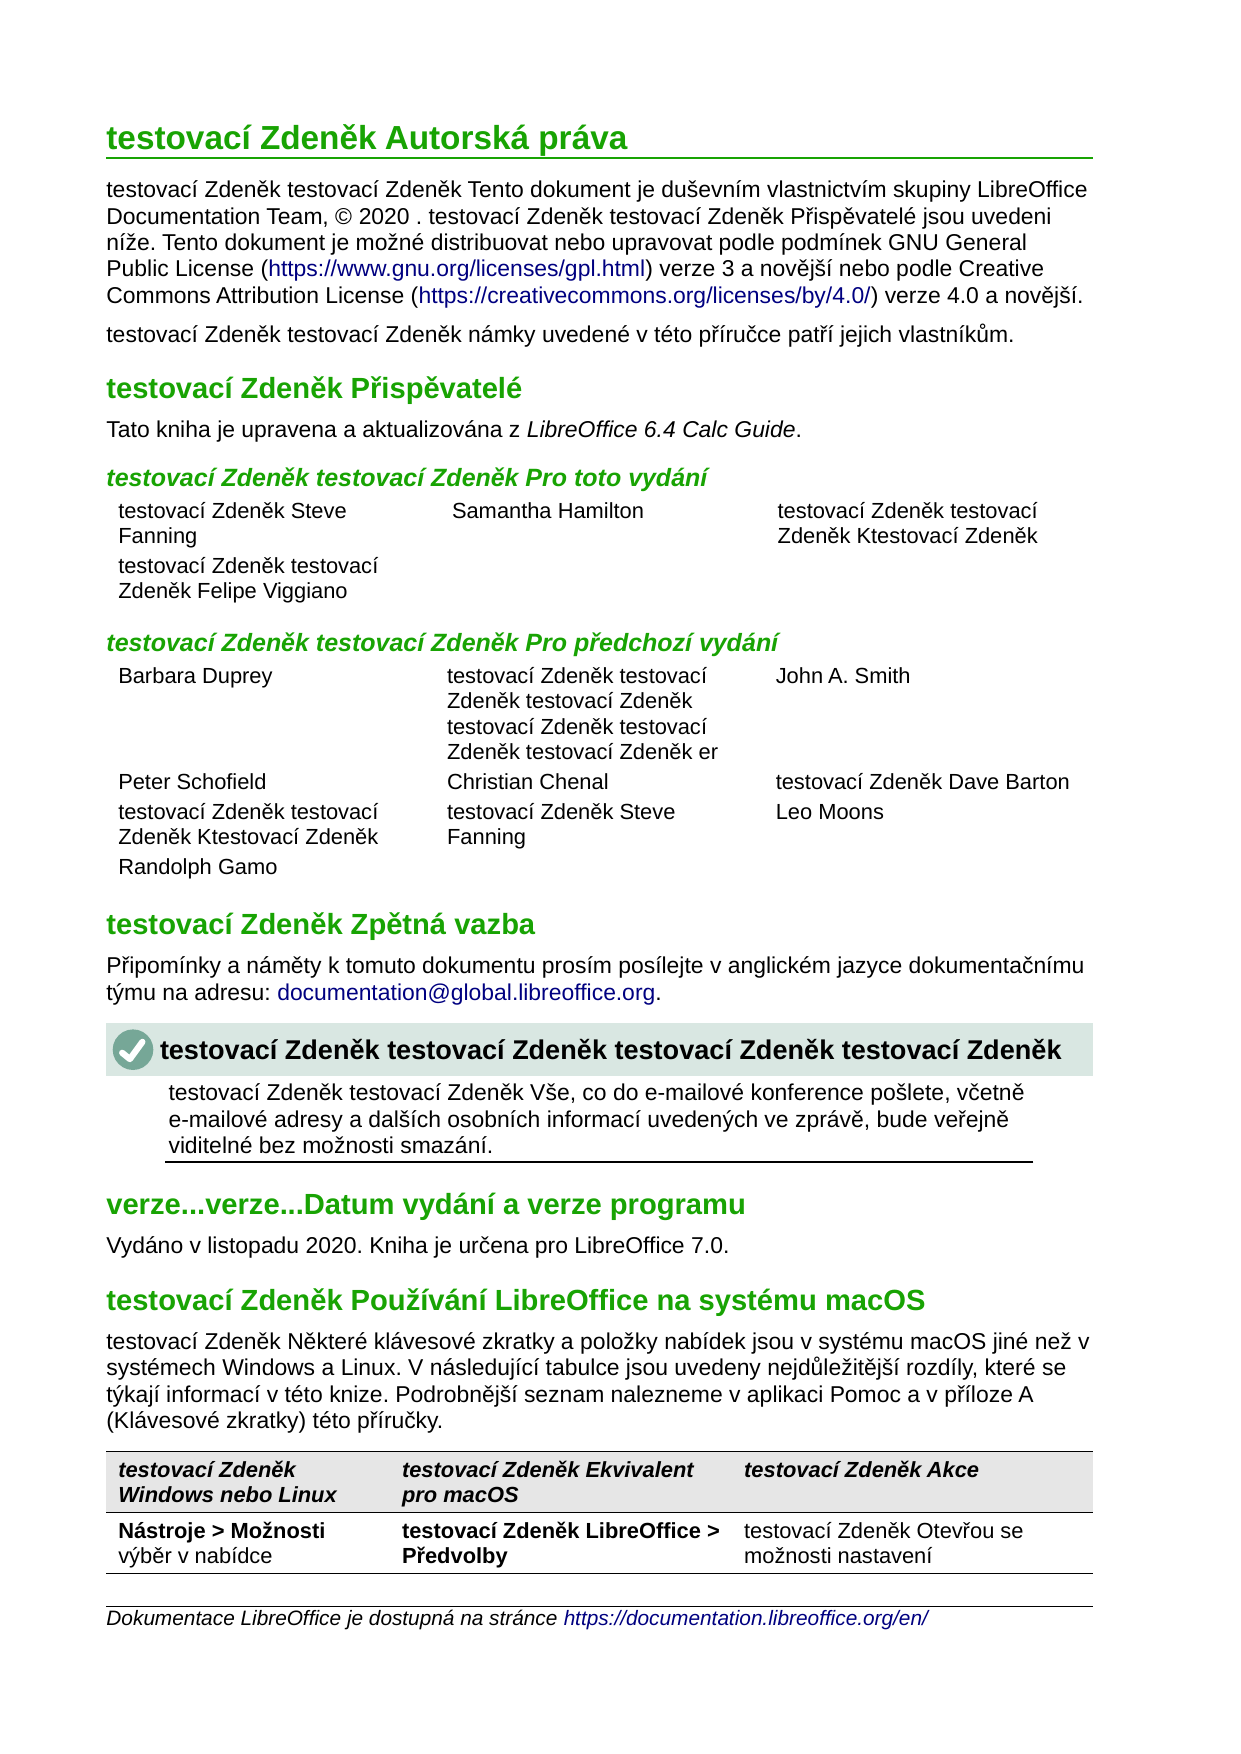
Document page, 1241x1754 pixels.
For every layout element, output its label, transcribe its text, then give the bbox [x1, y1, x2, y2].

table_cell [435, 854, 764, 883]
table_header testovací Zdeněk Ekvivalent pro macOS [390, 1452, 732, 1512]
table_cell [766, 553, 1093, 608]
table_header Barbara Duprey [106, 663, 435, 769]
text testovací Zdeněk Některé klávesové zkratky a položky nabídek jsou v systému macOS jiné než v systémech Windows a Linux. V následující tabulce jsou uvedeny nejdůležitější rozdíly, které se týkají informací v této knize. Podrobnější seznam nalezneme v aplikaci Pomoc a v příloze A (Klávesové zkratky) této příručky. [106, 1328, 1093, 1433]
table_header testovací Zdeněk testovací Zdeněk testovací Zdeněk testovací Zdeněk testovací Zdeněk testovací Zdeněk er [435, 663, 764, 769]
table_cell testovací Zdeněk Otevřou se možnosti nastavení [732, 1513, 1093, 1573]
table_cell testovací Zdeněk testovací Zdeněk Ktestovací Zdeněk [106, 799, 435, 854]
table_cell testovací Zdeněk LibreOffice > Předvolby [390, 1513, 732, 1573]
table_cell testovací Zdeněk Dave Barton [764, 769, 1093, 798]
table_cell [440, 553, 766, 608]
subtitle testovací Zdeněk Zpětná vazba [106, 907, 1093, 941]
table_cell Christian Chenal [435, 769, 764, 798]
table_cell [764, 854, 1093, 883]
table_header John A. Smith [764, 663, 1093, 769]
text Tato kniha je upravena a aktualizována z LibreOffice 6.4 Calc Guide. [106, 416, 1093, 442]
subtitle testovací Zdeněk Používání LibreOffice na systému macOS [106, 1282, 1093, 1316]
table_cell testovací Zdeněk testovací Zdeněk Felipe Viggiano [106, 553, 440, 608]
text testovací Zdeněk testovací Zdeněk Vše, co do e-mailové konference pošlete, včetně e-mailové adresy a dalších osobních informací uvedených ve zprávě, bude veřejně viditelné bez možnosti smazání. [165, 1076, 1033, 1161]
subtitle testovací Zdeněk testovací Zdeněk testovací Zdeněk testovací Zdeněk [106, 1023, 1093, 1076]
subtitle verze...verze...Datum vydání a verze programu [106, 1187, 1093, 1221]
subtitle testovací Zdeněk Autorská práva [106, 118, 1093, 157]
text Připomínky a náměty k tomuto dokumentu prosím posílejte v anglickém jazyce dokumentačnímu týmu na adresu: documentation@global.libreoffice.org. [106, 952, 1093, 1005]
table_cell testovací Zdeněk Steve Fanning [435, 799, 764, 854]
subtitle testovací Zdeněk testovací Zdeněk Pro předchozí vydání [106, 628, 1093, 657]
table_header testovací Zdeněk testovací Zdeněk Ktestovací Zdeněk [766, 498, 1093, 553]
table_header testovací Zdeněk Steve Fanning [106, 498, 440, 553]
text testovací Zdeněk testovací Zdeněk námky uvedené v této příručce patří jejich vlastníkům. [106, 321, 1093, 347]
subtitle testovací Zdeněk Přispěvatelé [106, 371, 1093, 404]
subtitle testovací Zdeněk testovací Zdeněk Pro toto vydání [106, 463, 1093, 492]
table_cell Randolph Gamo [106, 854, 435, 883]
text Vydáno v listopadu 2020. Kniha je určena pro LibreOffice 7.0. [106, 1232, 1093, 1259]
text testovací Zdeněk testovací Zdeněk Tento dokument je duševním vlastnictvím skupiny LibreOffice Documentation Team, © 2020 . testovací Zdeněk testovací Zdeněk Přispěvatelé jsou uvedeni níže. Tento dokument je možné distribuovat nebo upravovat podle podmínek GNU General Public License (https://www.gnu.org/licenses/gpl.html) verze 3 a novější nebo podle Creative Commons Attribution License (https://creativecommons.org/licenses/by/4.0/) verze 4.0 a novější. [106, 176, 1093, 308]
table_cell Peter Schofield [106, 769, 435, 798]
table_cell Leo Moons [764, 799, 1093, 854]
table_header Samantha Hamilton [440, 498, 766, 553]
table_header testovací Zdeněk Windows nebo Linux [106, 1452, 390, 1512]
table_header testovací Zdeněk Akce [732, 1452, 1093, 1512]
table_cell Nástroje > Možnosti výběr v nabídce [106, 1513, 390, 1573]
